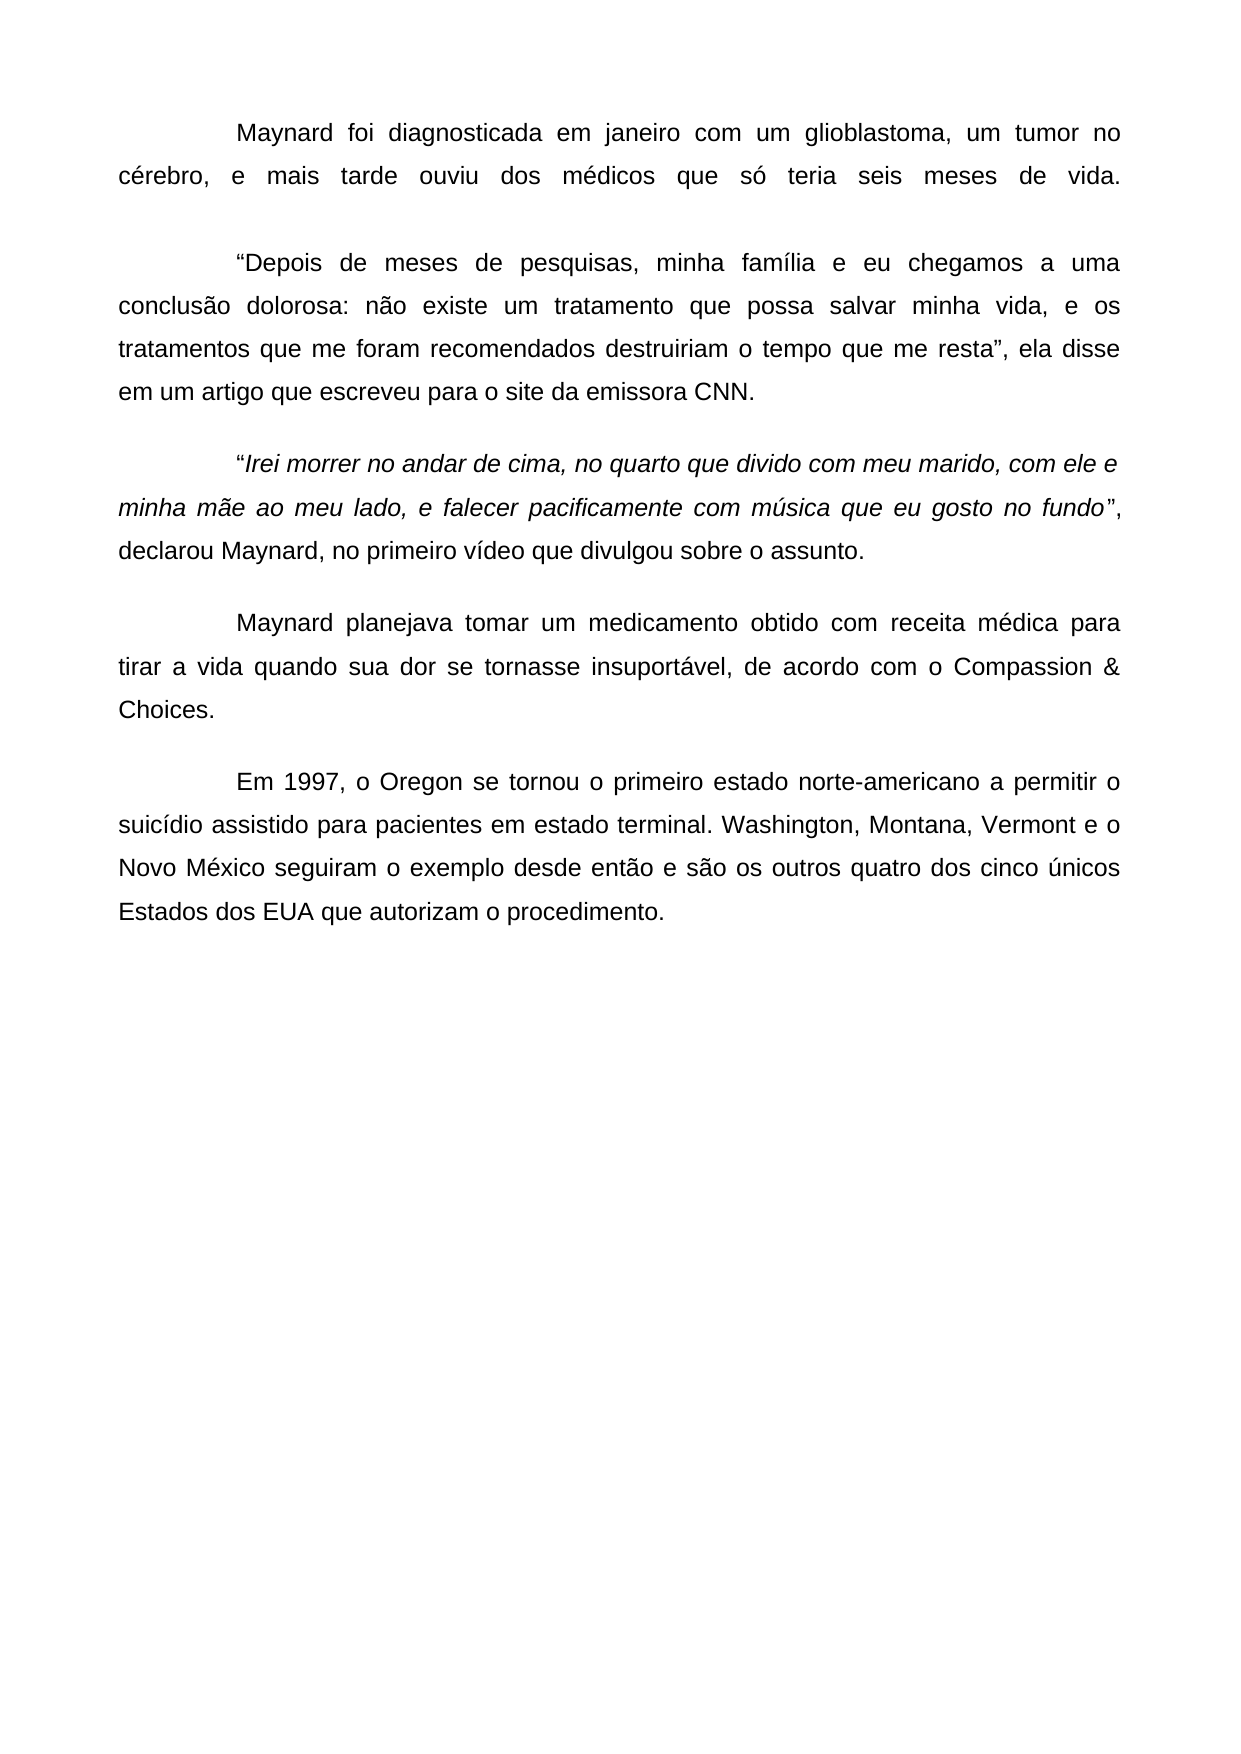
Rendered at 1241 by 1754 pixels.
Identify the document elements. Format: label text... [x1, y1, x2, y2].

text Maynard foi diagnosticada em janeiro com um glioblastoma, um tumor no cérebro, e mais tarde ouviu dos médicos que só teria seis meses de vida. “Depois de meses de pesquisas, minha família e eu chegamos a uma conclusão dolorosa: não existe um tratamento que possa salvar minha vida, e os tratamentos que me foram recomendados destruiriam o tempo que me resta”, ela disse em um artigo que escreveu para o site da emissora CNN. [118, 118, 1122, 406]
text Maynard planejava tomar um medicamento obtido com receita médica para tirar a vida quando sua dor se tornasse insuportável, de acordo com o Compassion & Choices. [118, 608, 1122, 723]
text “Irei morrer no andar de cima, no quarto que divido com meu marido, com ele e minha mãe ao meu lado, e falecer pacificamente com música que eu gosto no fundo”, declarou Maynard, no primeiro vídeo que divulgou sobre o assunto. [118, 449, 1122, 564]
text Em 1997, o Oregon se tornou o primeiro estado norte-americano a permitir o suicídio assistido para pacientes em estado terminal. Washington, Montana, Vermont e o Novo México seguiram o exemplo desde então e são os outros quatro dos cinco únicos Estados dos EUA que autorizam o procedimento. [118, 767, 1122, 925]
